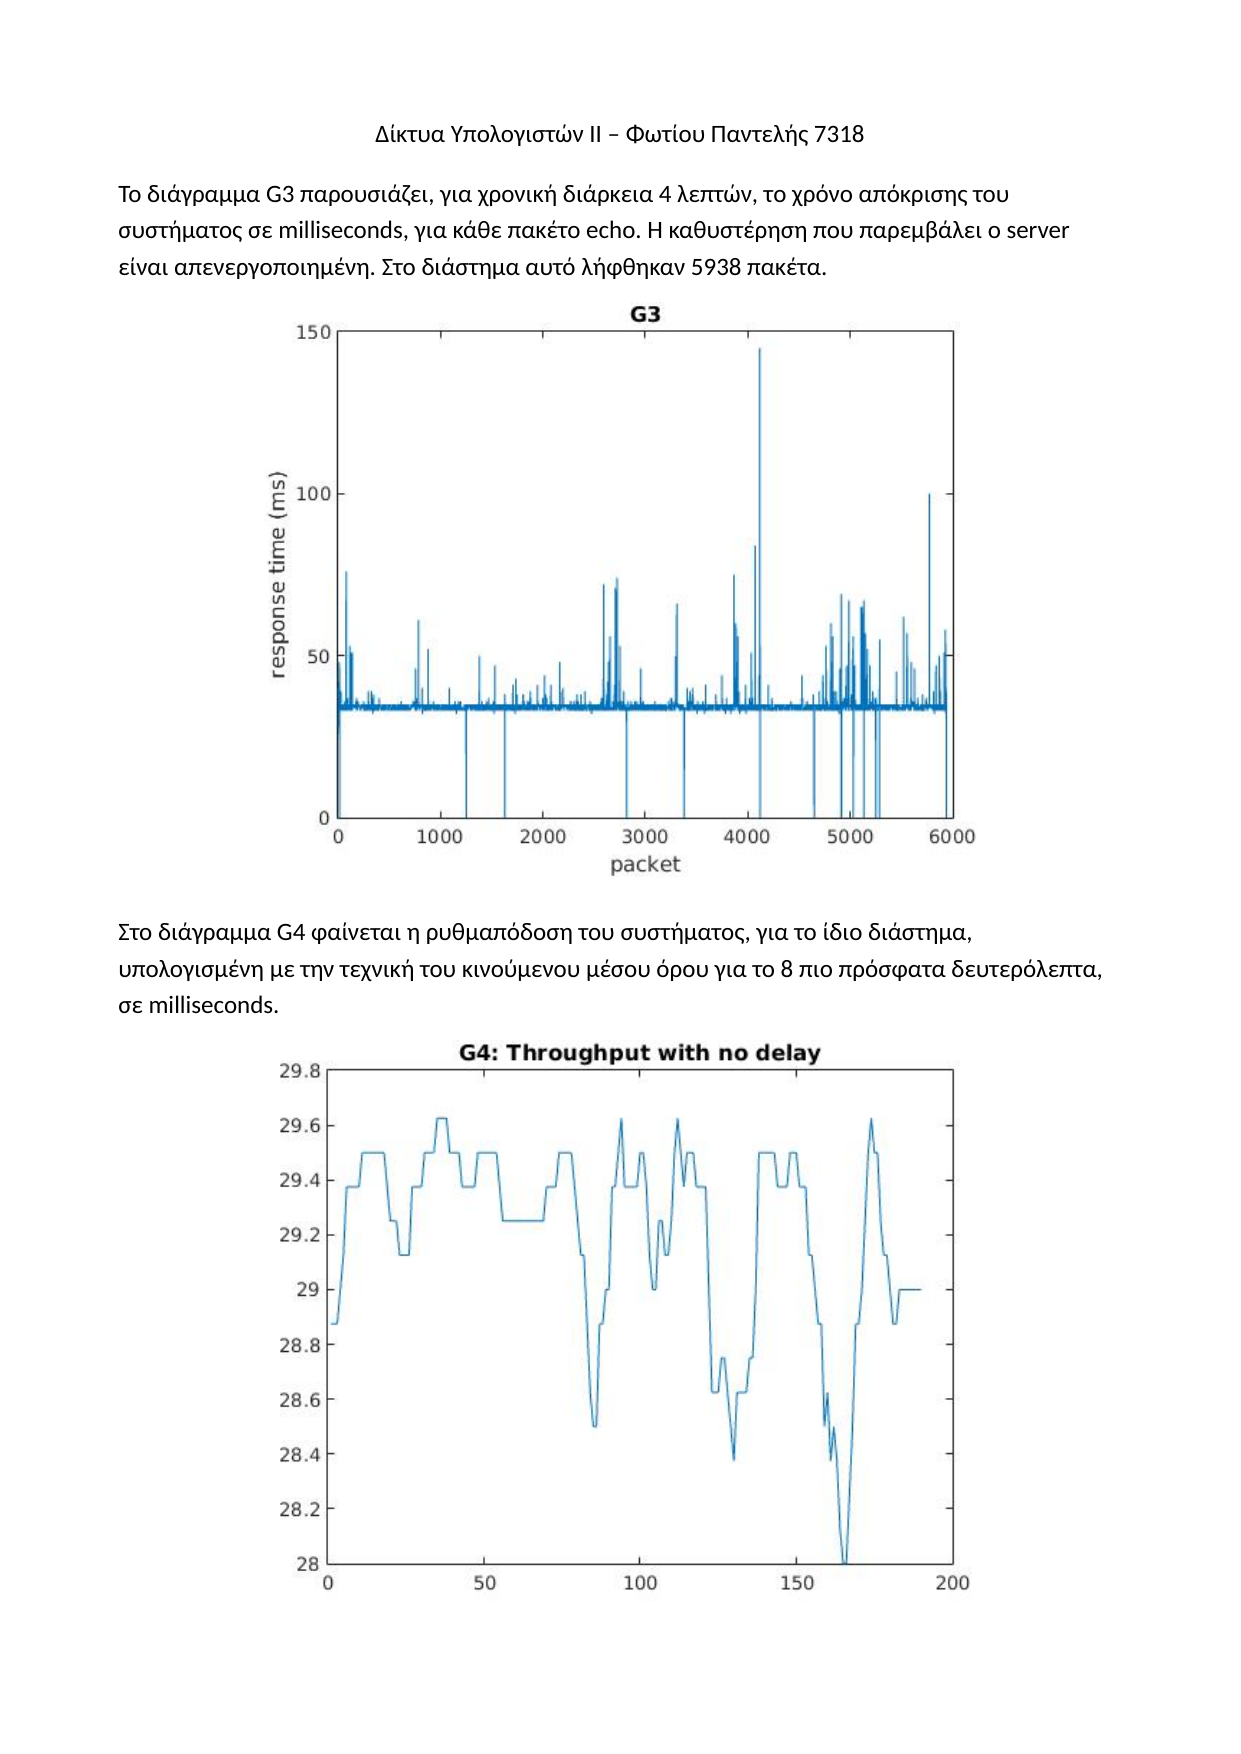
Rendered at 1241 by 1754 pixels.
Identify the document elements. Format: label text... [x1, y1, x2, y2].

picture [263, 302, 977, 883]
picture [263, 1040, 977, 1602]
subtitle Το διάγραμμα G3 παρουσιάζει, για χρονική διάρκεια 4 λεπτών, το χρόνο απόκρισης του συστήματος σε milliseconds, για κάθε πακέτο echo. Η καθυστέρηση που παρεμβάλει ο server είναι απενεργοποιημένη. Στο διάστημα αυτό λήφθηκαν 5938 πακέτα. [118, 178, 1122, 282]
subtitle Στο διάγραμμα G4 φαίνεται η ρυθμαπόδοση του συστήματος, για το ίδιο διάστημα, υπολογισμένη με την τεχνική του κινούμενου μέσου όρου για το 8 πιο πρόσφατα δευτερόλεπτα, σε milliseconds. [118, 916, 1122, 1020]
